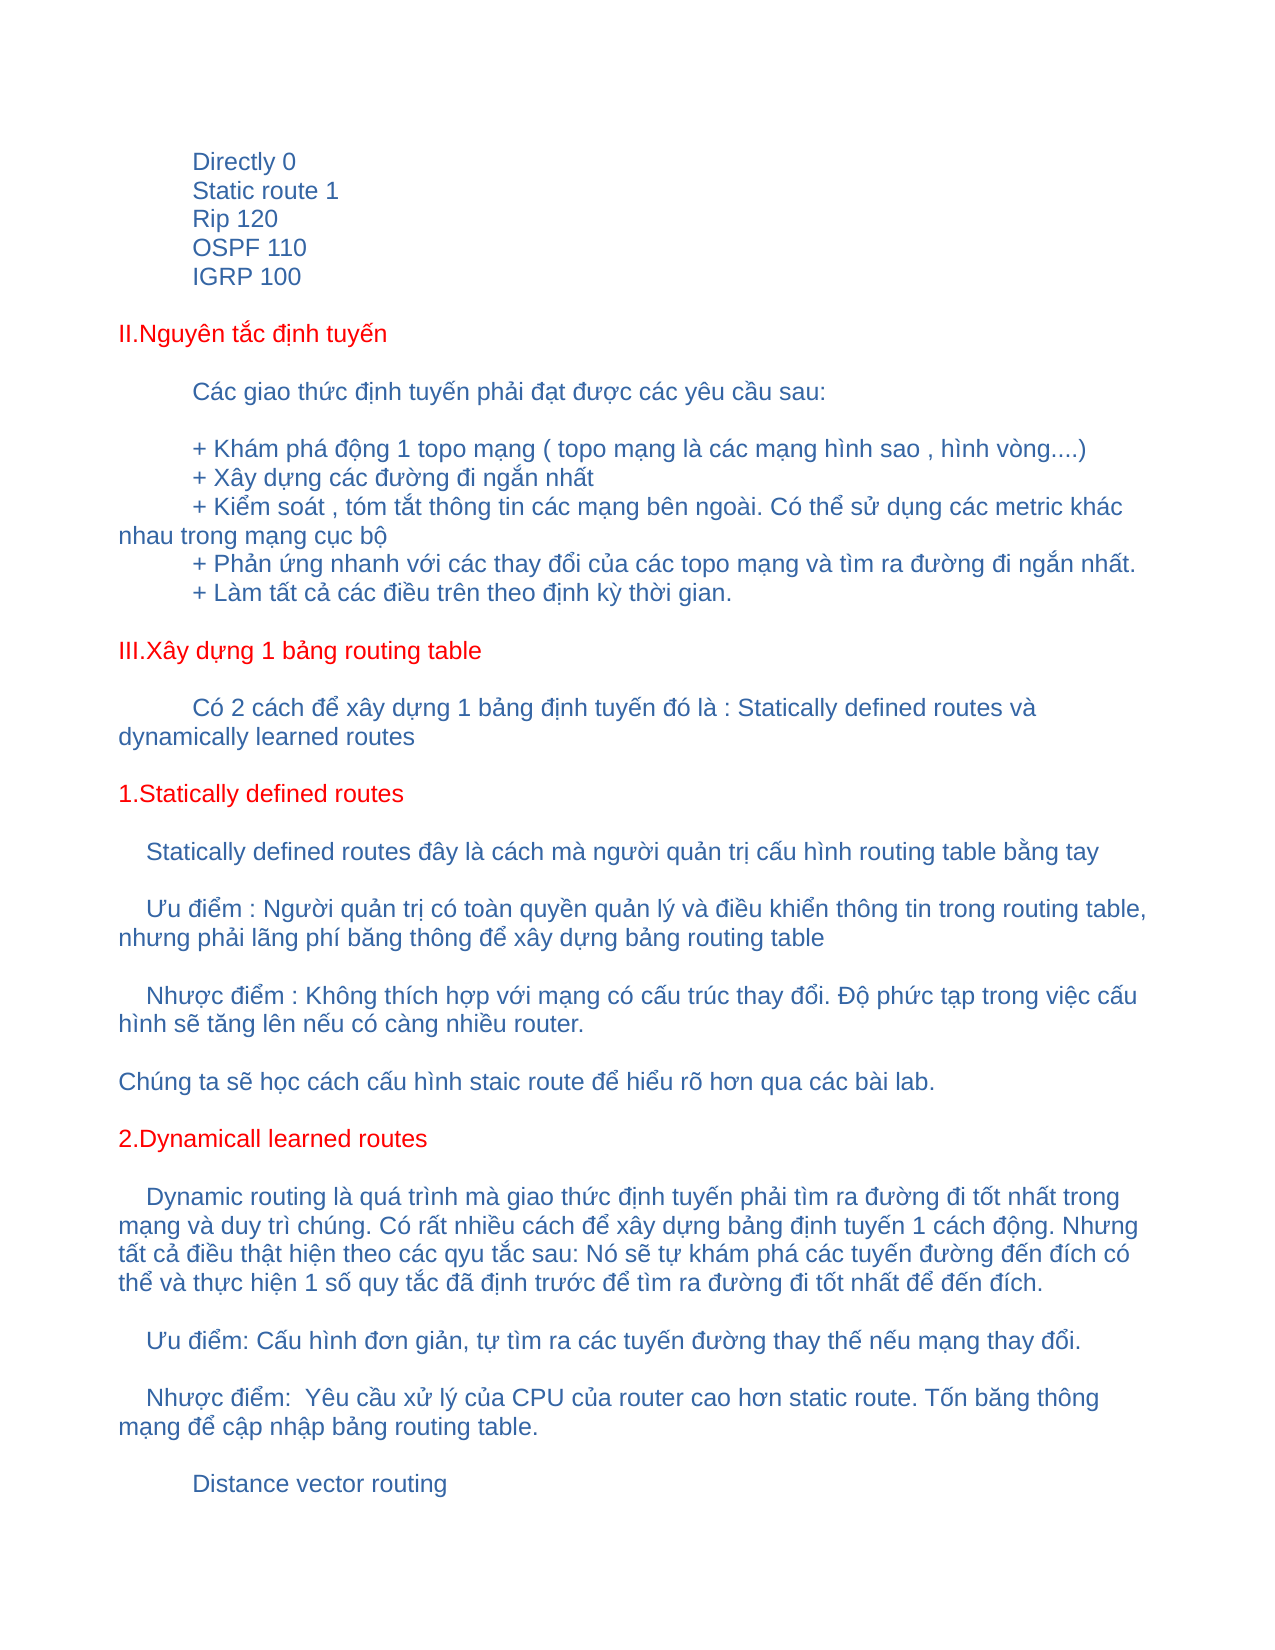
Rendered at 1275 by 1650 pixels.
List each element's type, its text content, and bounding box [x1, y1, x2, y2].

text Directly 0 Static route 1 Rip 120 OSPF 110 IGRP 100 II.Nguyên tắc định tuyến Các giao thức định tuyến phải đạt được các yêu cầu sau: + Khám phá động 1 topo mạng ( topo mạng là các mạng hình sao , hình vòng....) + Xây dựng các đường đi ngắn nhất + Kiểm soát , tóm tắt thông tin các mạng bên ngoài. Có thể sử dụng các metric khác nhau trong mạng cục bộ + Phản ứng nhanh với các thay đổi của các topo mạng và tìm ra đường đi ngắn nhất. + Làm tất cả các điều trên theo định kỳ thời gian. III.Xây dựng 1 bảng routing table Có 2 cách để xây dựng 1 bảng định tuyến đó là : Statically defined routes và dynamically learned routes 1.Statically defined routes Statically defined routes đây là cách mà người quản trị cấu hình routing table bằng tay Ưu điểm : Người quản trị có toàn quyền quản lý và điều khiển thông tin trong routing table, nhưng phải lãng phí băng thông để xây dựng bảng routing table Nhược điểm : Không thích hợp với mạng có cấu trúc thay đổi. Độ phức tạp trong việc cấu hình sẽ tăng lên nếu có càng nhiều router. Chúng ta sẽ học cách cấu hình staic route để hiểu rõ hơn qua các bài lab. 2.Dynamicall learned routes Dynamic routing là quá trình mà giao thức định tuyến phải tìm ra đường đi tốt nhất trong mạng và duy trì chúng. Có rất nhiều cách để xây dựng bảng định tuyến 1 cách động. Nhưng tất cả điều thật hiện theo các qyu tắc sau: Nó sẽ tự khám phá các tuyến đường đến đích có thể và thực hiện 1 số quy tắc đã định trước để tìm ra đường đi tốt nhất để đến đích. Ưu điểm: Cấu hình đơn giản, tự tìm ra các tuyến đường thay thế nếu mạng thay đổi. Nhược điểm: Yêu cầu xử lý của CPU của router cao hơn static route. Tốn băng thông mạng để cập nhập bảng routing table. Distance vector routing [118, 118, 1157, 1527]
